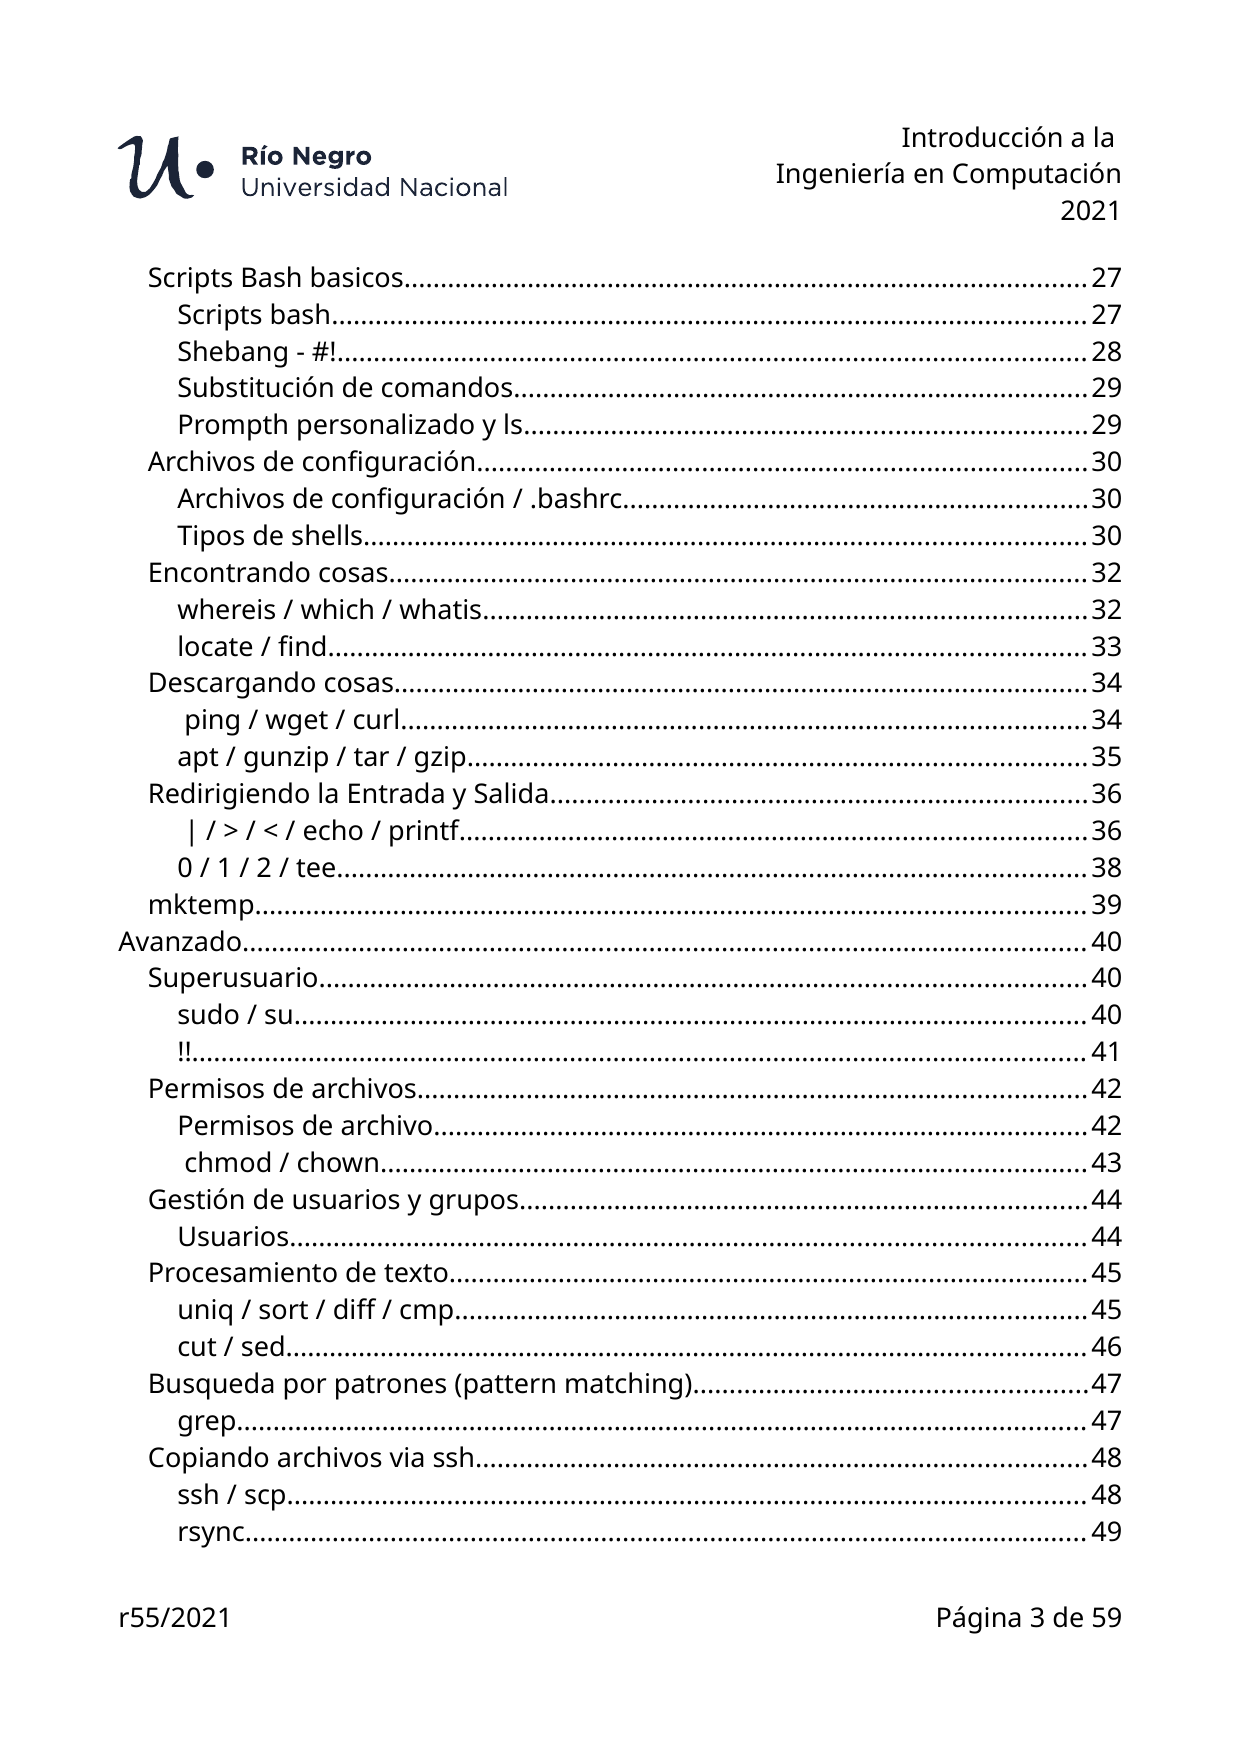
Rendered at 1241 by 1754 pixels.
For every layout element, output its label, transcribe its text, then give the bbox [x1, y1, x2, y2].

text sudo / su 40 [177, 996, 1122, 1033]
text chmod / chown 43 [177, 1143, 1122, 1180]
text Scripts bash 27 [177, 295, 1122, 332]
text whereis / which / whatis 32 [177, 590, 1122, 627]
text Superusuario 40 [148, 959, 1122, 996]
text Archivos de configuración 30 [148, 443, 1122, 479]
text apt / gunzip / tar / gzip 35 [177, 738, 1122, 774]
text Tipos de shells 30 [177, 516, 1122, 553]
text Shebang - #! 28 [177, 332, 1122, 369]
text Redirigiendo la Entrada y Salida 36 [148, 774, 1122, 811]
text cut / sed 46 [177, 1328, 1122, 1364]
text Busqueda por patrones (pattern matching) 47 [148, 1364, 1122, 1401]
text Scripts Bash basicos 27 [148, 258, 1122, 295]
text Usuarios 44 [177, 1217, 1122, 1254]
text Copiando archivos via ssh 48 [148, 1438, 1122, 1475]
text Substitución de comandos 29 [177, 369, 1122, 406]
text Encontrando cosas 32 [148, 553, 1122, 590]
text Archivos de configuración / .bashrc 30 [177, 479, 1122, 516]
text Gestión de usuarios y grupos 44 [148, 1180, 1122, 1217]
text mktemp 39 [148, 885, 1122, 922]
text Descargando cosas 34 [148, 664, 1122, 701]
text Permisos de archivos 42 [148, 1069, 1122, 1106]
text !! 41 [177, 1033, 1122, 1069]
text rsync 49 [177, 1512, 1122, 1549]
text ssh / scp 48 [177, 1475, 1122, 1512]
text Avanzado 40 [118, 922, 1122, 959]
text grep 47 [177, 1401, 1122, 1438]
text uniq / sort / diff / cmp 45 [177, 1291, 1122, 1328]
text ping / wget / curl 34 [177, 701, 1122, 738]
text Permisos de archivo 42 [177, 1106, 1122, 1143]
text Prompth personalizado y ls 29 [177, 406, 1122, 443]
text Procesamiento de texto 45 [148, 1254, 1122, 1291]
text 0 / 1 / 2 / tee 38 [177, 848, 1122, 885]
text | / > / < / echo / printf 36 [177, 811, 1122, 848]
text locate / find 33 [177, 627, 1122, 664]
